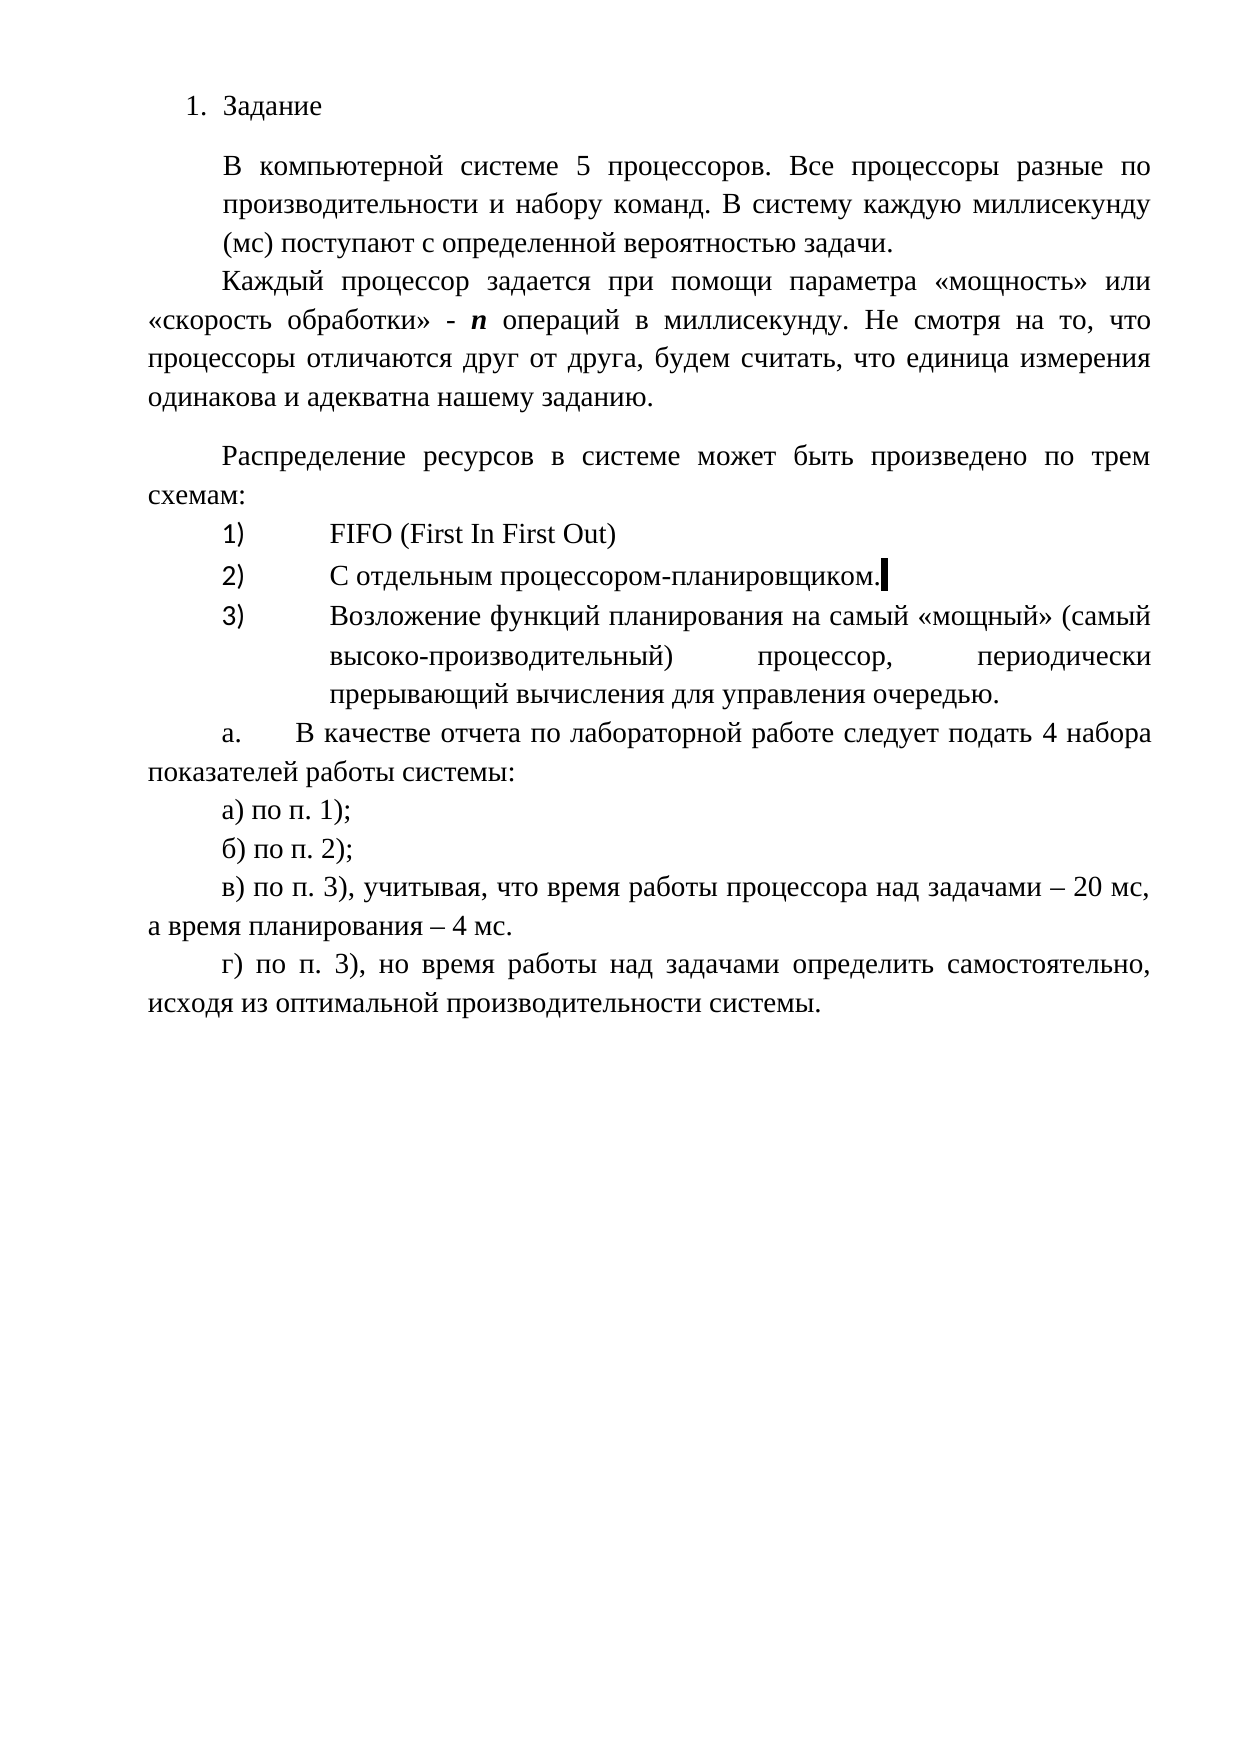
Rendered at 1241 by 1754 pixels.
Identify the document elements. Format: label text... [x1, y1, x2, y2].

text В компьютерной системе 5 процессоров. Все процессоры разные по производительности и набору команд. В систему каждую миллисекунду (мс) поступают с определенной вероятностью задачи. [223, 148, 1152, 258]
text г) по п. 3), но время работы над задачами определить самостоятельно, исходя из оптимальной производительности системы. [148, 946, 1152, 1018]
list С отдельным процессором-планировщиком. [221, 557, 1152, 592]
text Каждый процессор задается при помощи параметра «мощность» или «скорость обработки» - n операций в миллисекунду. Не смотря на то, что процессоры отличаются друг от друга, будем считать, что единица измерения одинакова и адекватна нашему заданию. [148, 263, 1152, 413]
text в) по п. 3), учитывая, что время работы процессора над задачами – 20 мс, а время планирования – 4 мс. [148, 869, 1152, 941]
list Возложение функций планирования на самый «мощный» (самый высоко-производительный) процессор, периодически прерывающий вычисления для управления очередью. [221, 597, 1152, 710]
list FIFO (First In First Out) [221, 516, 1152, 551]
text б) по п. 2); [148, 831, 1152, 864]
list Задание [185, 88, 1152, 122]
subtitle В качестве отчета по лабораторной работе следует подать 4 набора показателей работы системы: [148, 715, 1152, 787]
text Распределение ресурсов в системе может быть произведено по трем схемам: [148, 438, 1152, 511]
text а) по п. 1); [148, 792, 1152, 826]
